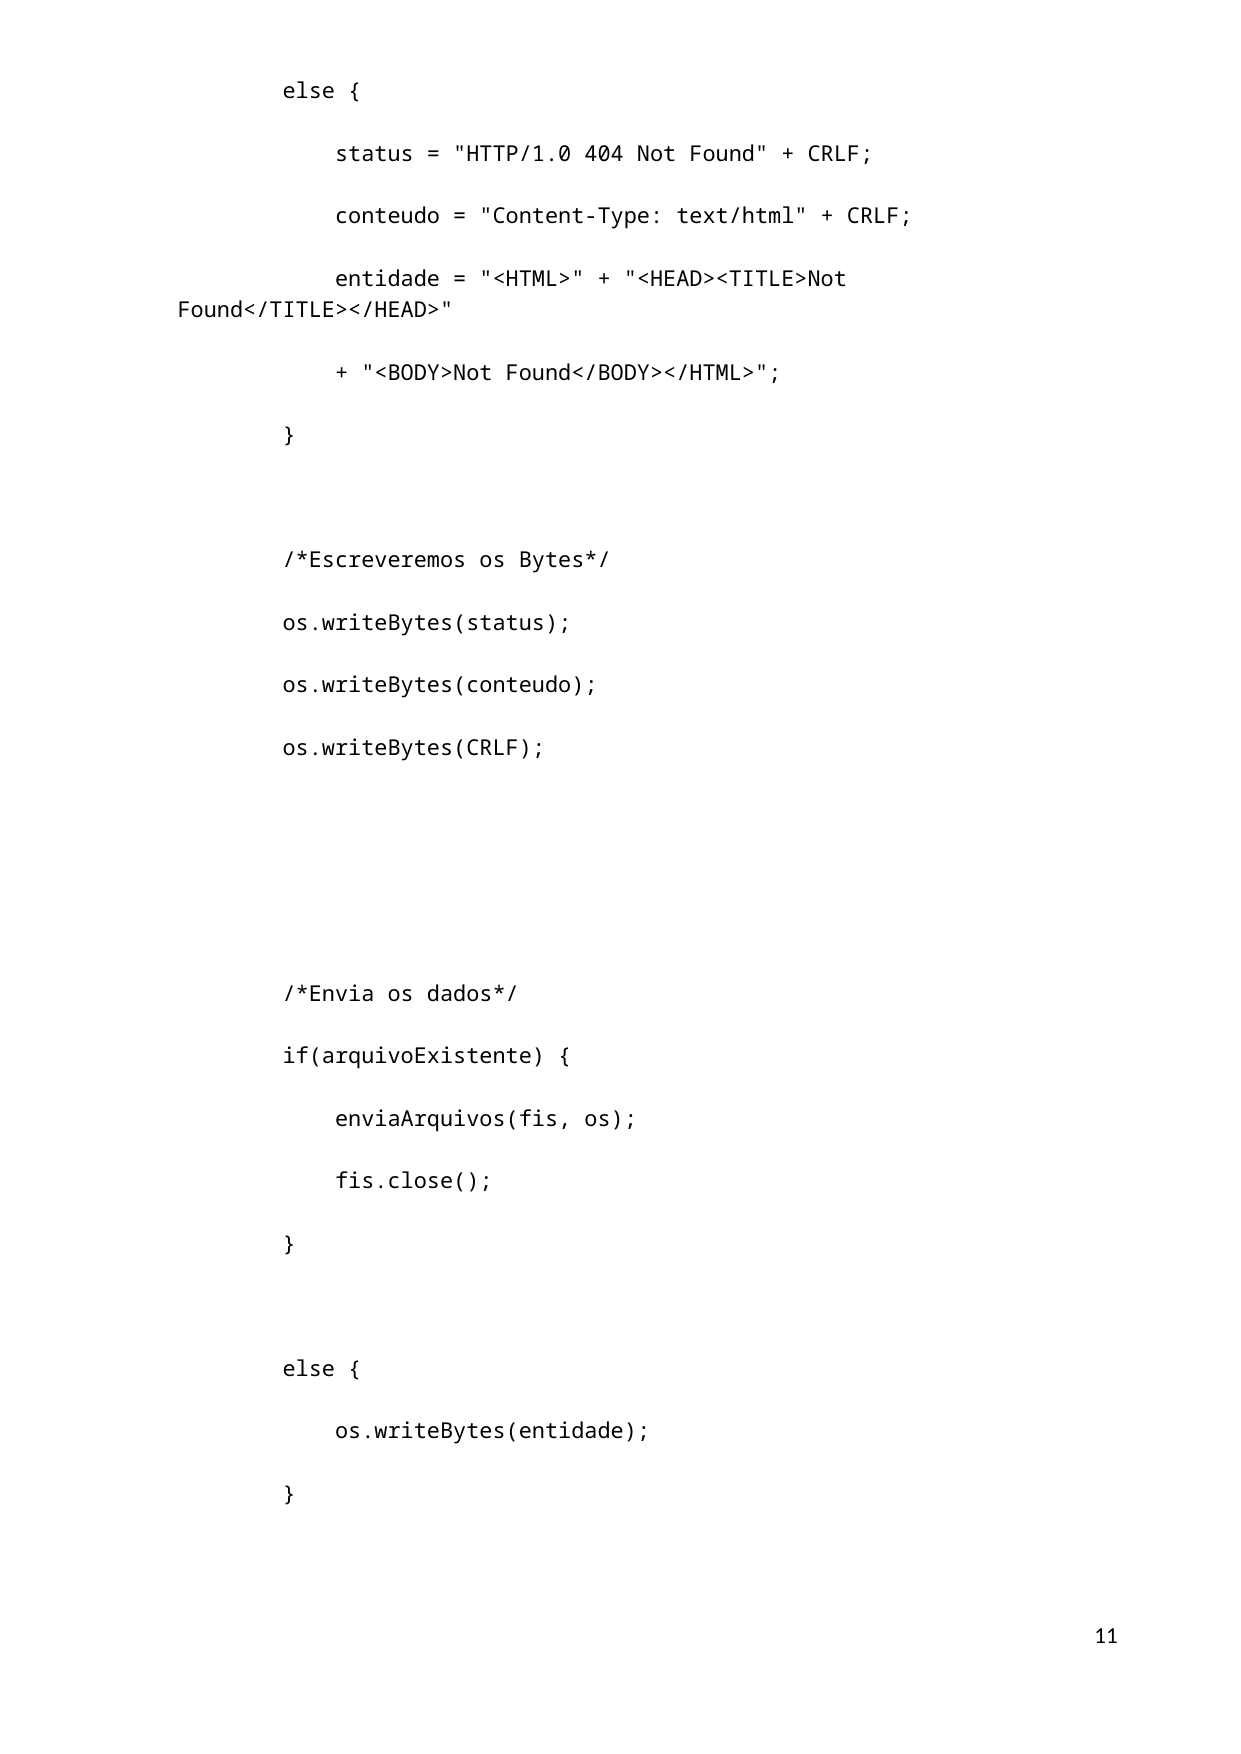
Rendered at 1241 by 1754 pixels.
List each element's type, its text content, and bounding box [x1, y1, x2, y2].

text os.writeBytes(conteudo); [177, 669, 1129, 699]
text else { [177, 1353, 1129, 1383]
text } [177, 1478, 1129, 1508]
text fis.close(); [177, 1165, 1129, 1195]
text os.writeBytes(CRLF); [177, 732, 1129, 762]
text conteudo = "Content-Type: text/html" + CRLF; [177, 200, 1129, 230]
text os.writeBytes(status); [177, 607, 1129, 637]
text status = "HTTP/1.0 404 Not Found" + CRLF; [177, 137, 1129, 167]
text } [177, 1228, 1129, 1258]
text /*Escreveremos os Bytes*/ [177, 544, 1129, 574]
text entidade = "<HTML>" + "<HEAD><TITLE>Not Found</TITLE></HEAD>" [177, 262, 1129, 324]
text /*Envia os dados*/ [177, 978, 1129, 1008]
text + "<BODY>Not Found</BODY></HTML>"; [177, 357, 1129, 387]
text else { [177, 75, 1129, 105]
text if(arquivoExistente) { [177, 1040, 1129, 1070]
text } [177, 419, 1129, 449]
text os.writeBytes(entidade); [177, 1415, 1129, 1445]
text enviaArquivos(fis, os); [177, 1103, 1129, 1133]
